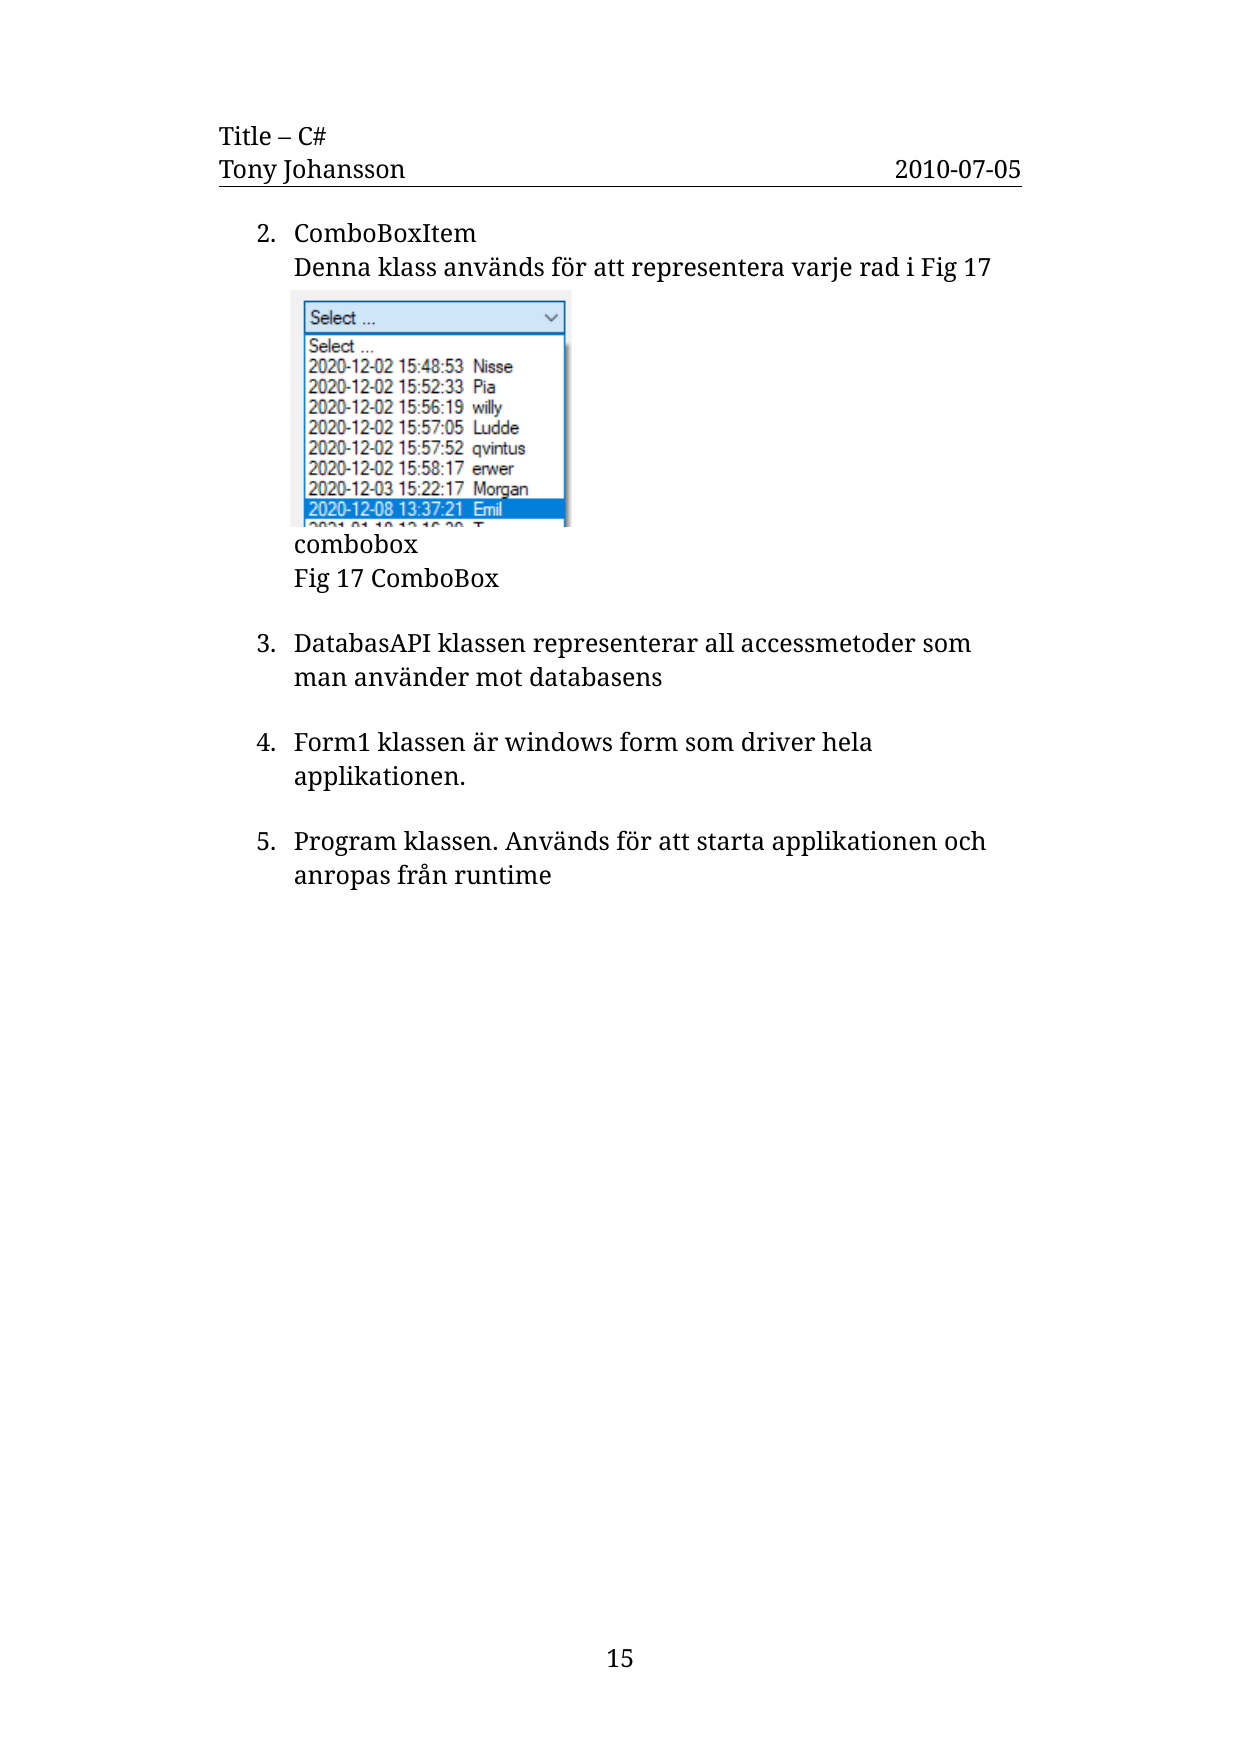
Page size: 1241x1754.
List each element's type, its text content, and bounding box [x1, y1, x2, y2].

picture [290, 290, 572, 527]
list Form1 klassen är windows form som driver hela applikationen. [256, 724, 1022, 793]
list DatabasAPI klassen representerar all accessmetoder som man använder mot databasens [256, 626, 1022, 694]
list ComboBoxItem Denna klass används för att representera varje rad i Fig 17 combobox Fig 17 ComboBox [256, 216, 1022, 595]
list Program klassen. Används för att starta applikationen och anropas från runtime [256, 823, 1022, 891]
